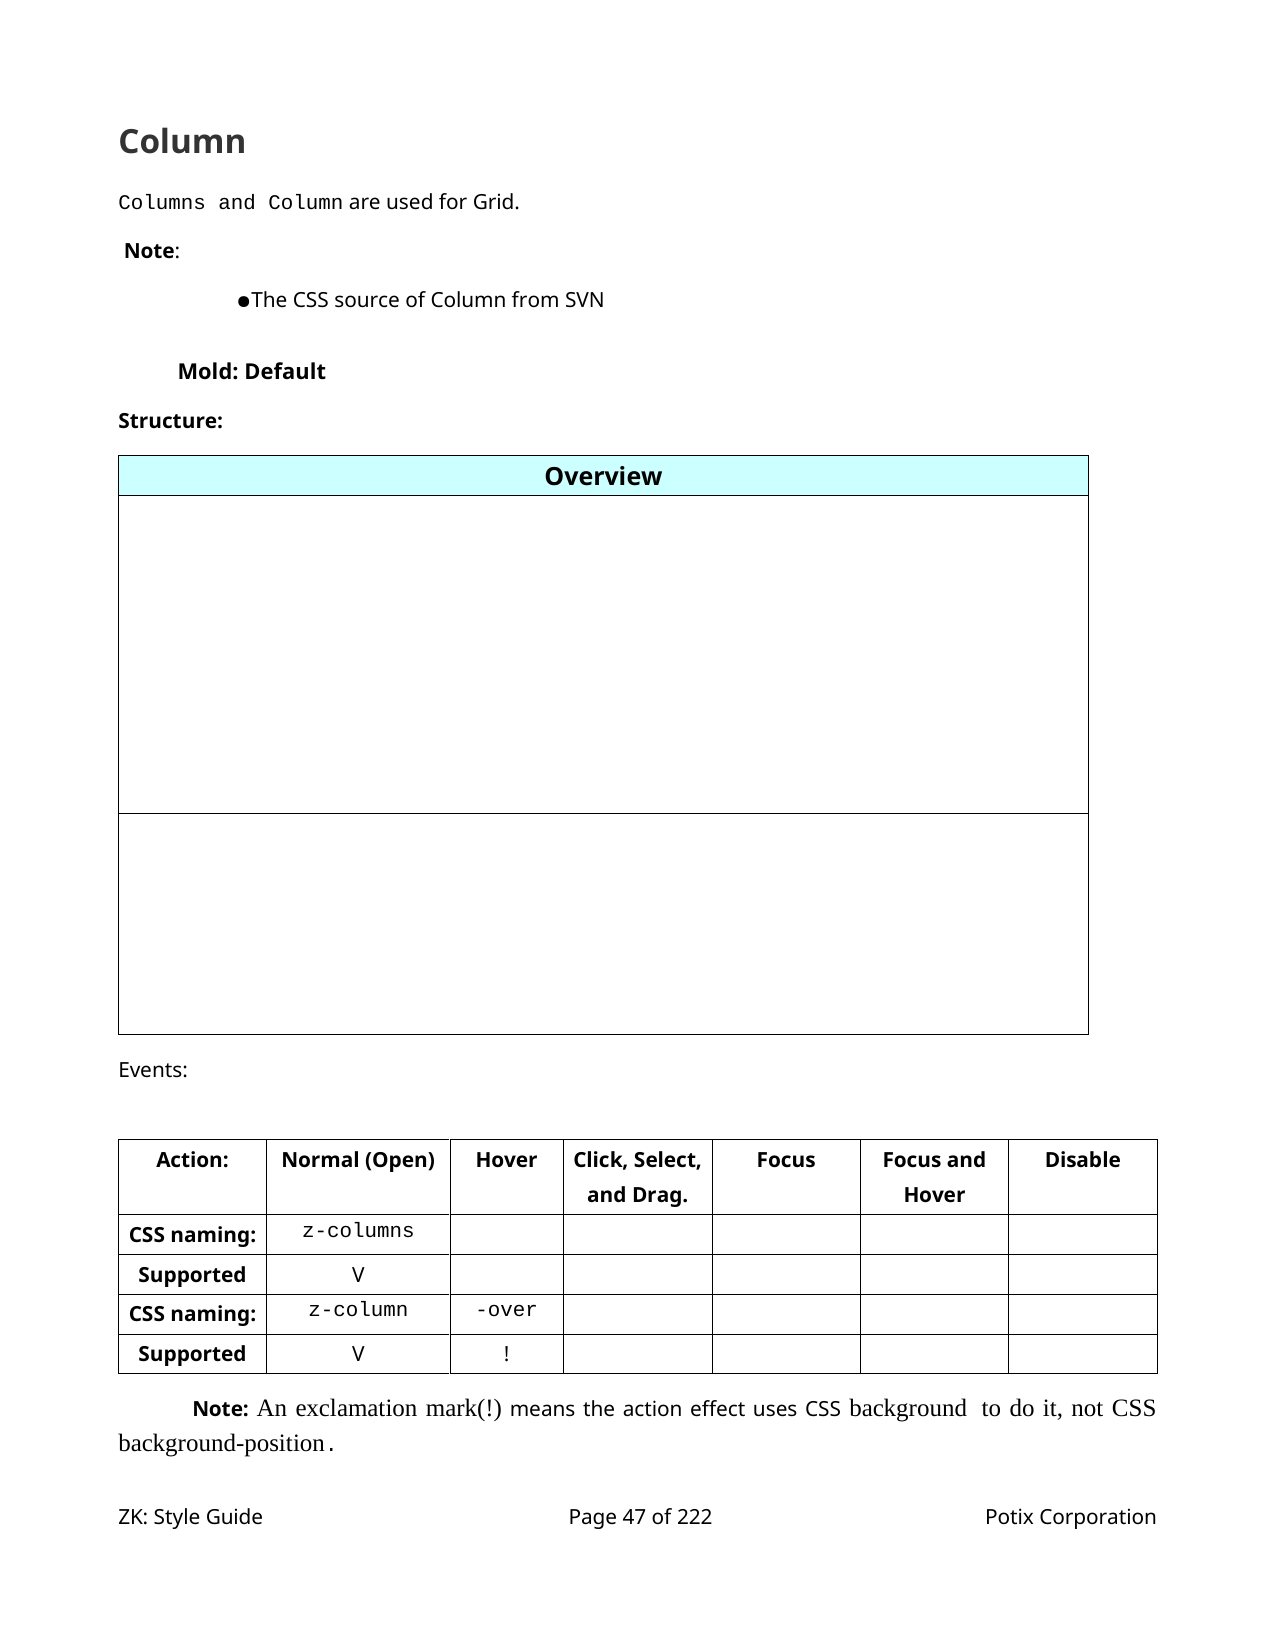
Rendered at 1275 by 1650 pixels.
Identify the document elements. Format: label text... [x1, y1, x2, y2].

table_cell [119, 814, 1088, 1034]
table_cell [861, 1335, 1008, 1373]
table_cell [713, 1215, 860, 1254]
table_cell [451, 1215, 563, 1254]
table_cell [564, 1215, 712, 1254]
table_header Action: [119, 1140, 266, 1214]
table_header Normal (Open) [267, 1140, 449, 1214]
table_cell [564, 1255, 712, 1294]
table_cell [1009, 1295, 1157, 1334]
table_cell [119, 496, 1088, 813]
table_cell V [267, 1255, 449, 1294]
table_cell [1009, 1335, 1157, 1373]
table_cell -over [451, 1295, 563, 1334]
text Note: [118, 236, 1157, 264]
table_cell CSS naming: [119, 1215, 266, 1254]
subtitle Column [118, 118, 1157, 163]
table_cell V [267, 1335, 449, 1373]
table_cell ! [451, 1335, 563, 1373]
table_cell Supported [119, 1255, 266, 1294]
table_cell [861, 1295, 1008, 1334]
list The CSS source of Column from SVN [236, 285, 1157, 313]
table_header Disable [1009, 1140, 1157, 1214]
table_header Click, Select, and Drag. [564, 1140, 712, 1214]
table_cell Supported [119, 1335, 266, 1373]
table_cell [861, 1255, 1008, 1294]
table_header Overview [119, 456, 1088, 495]
table_cell [713, 1255, 860, 1294]
table_cell [1009, 1255, 1157, 1294]
table_cell CSS naming: [119, 1295, 266, 1334]
table_cell [451, 1255, 563, 1294]
text Note: An exclamation mark(!) means the action effect uses CSS background to do it, not CSS background-position. [118, 1394, 1157, 1458]
table_cell [713, 1295, 860, 1334]
text Columns and Column are used for Grid. [118, 187, 1157, 216]
table_cell [861, 1215, 1008, 1254]
table_cell z-column [267, 1295, 449, 1334]
table_cell z-columns [267, 1215, 449, 1254]
table_cell [713, 1335, 860, 1373]
subtitle Mold: Default [177, 356, 1157, 386]
text Structure: [118, 406, 1157, 434]
table_header Focus [713, 1140, 860, 1214]
text Events: [118, 1055, 1157, 1118]
table_cell [564, 1295, 712, 1334]
table_header Hover [451, 1140, 563, 1214]
table_cell [1009, 1215, 1157, 1254]
table_cell [564, 1335, 712, 1373]
table_header Focus and Hover [861, 1140, 1008, 1214]
